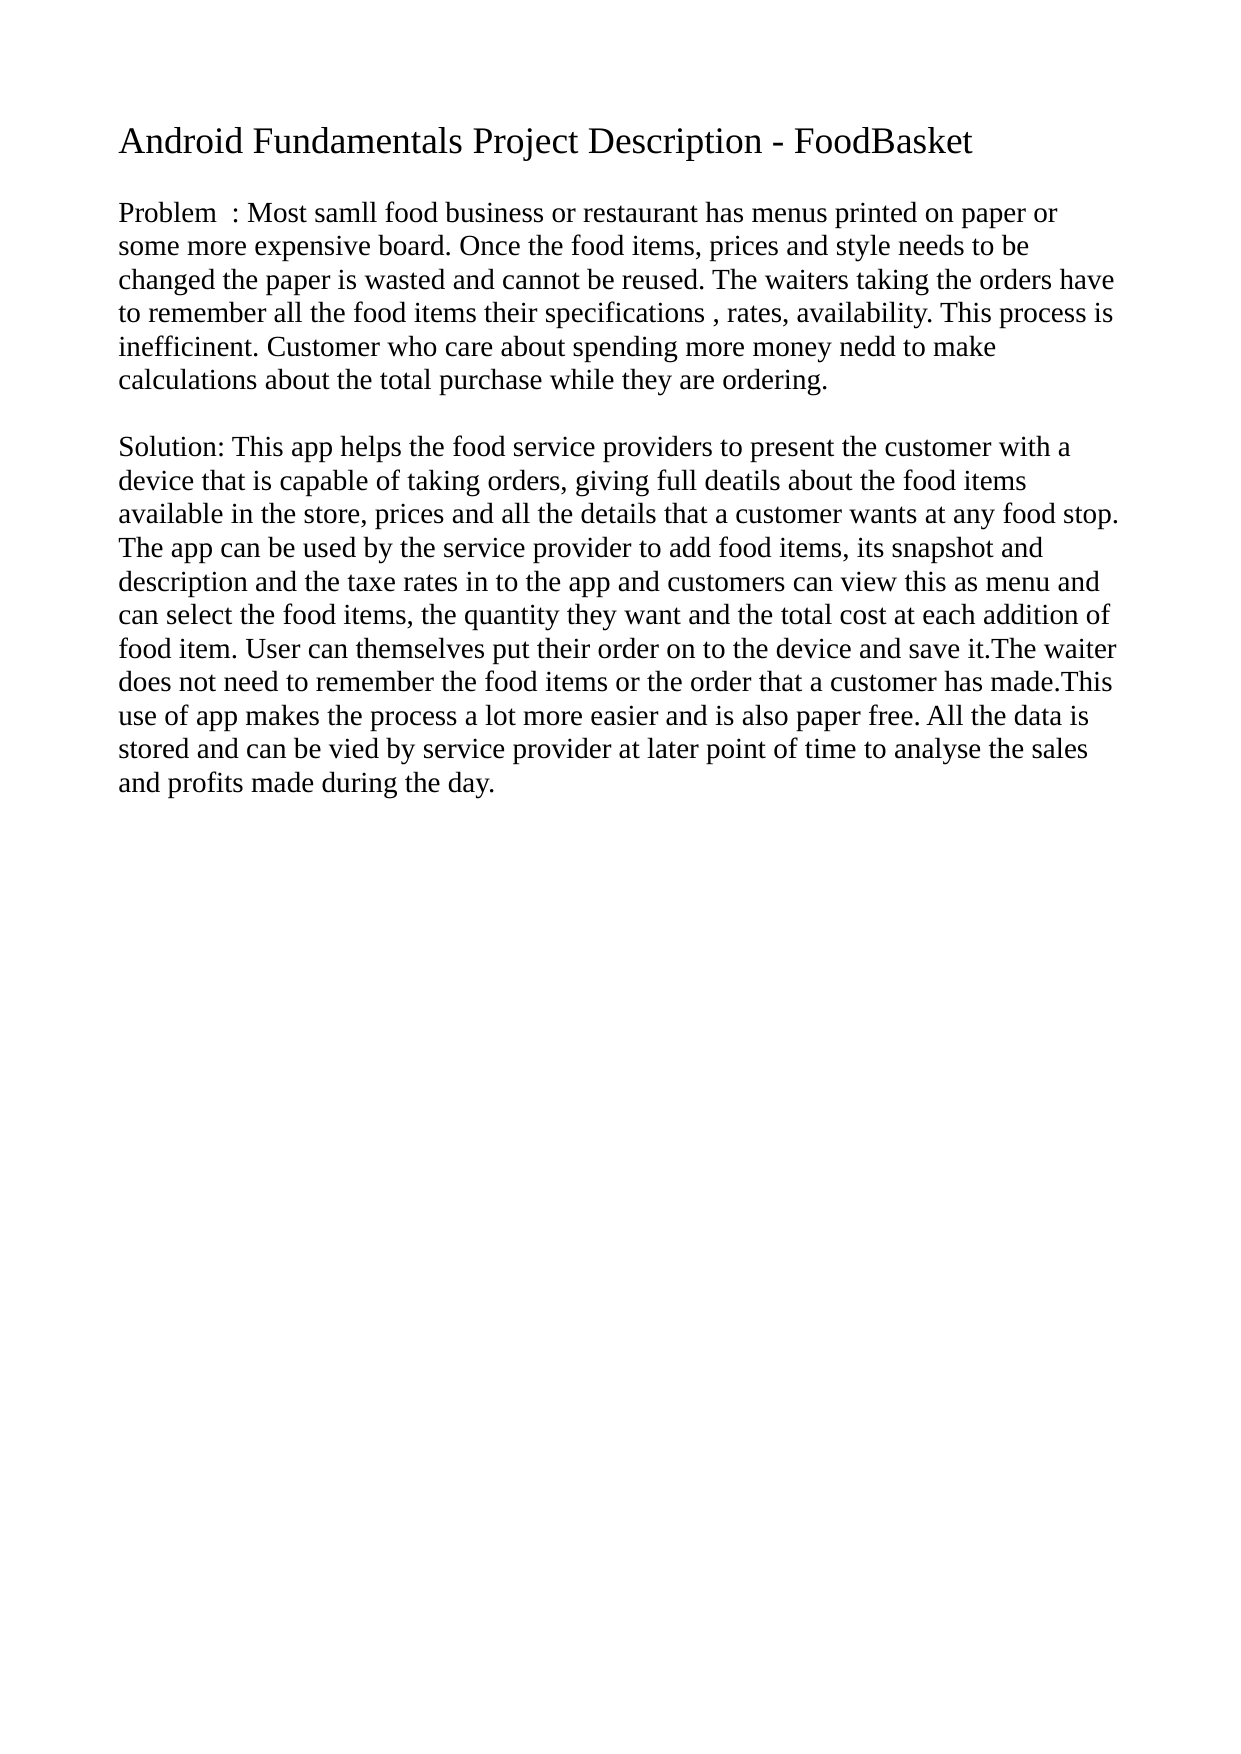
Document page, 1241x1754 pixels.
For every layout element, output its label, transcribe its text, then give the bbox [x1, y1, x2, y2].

text Android Fundamentals Project Description - FoodBasket [118, 118, 1122, 161]
text Solution: This app helps the food service providers to present the customer with a device that is capable of taking orders, giving full deatils about the food items available in the store, prices and all the details that a customer wants at any food stop. The app can be used by the service provider to add food items, its snapshot and description and the taxe rates in to the app and customers can view this as menu and can select the food items, the quantity they want and the total cost at each addition of food item. User can themselves put their order on to the device and save it.The waiter does not need to remember the food items or the order that a customer has made.This use of app makes the process a lot more easier and is also paper free. All the data is stored and can be vied by service provider at later point of time to analyse the sales and profits made during the day. [118, 429, 1122, 798]
text Problem : Most samll food business or restaurant has menus printed on paper or some more expensive board. Once the food items, prices and style needs to be changed the paper is wasted and cannot be reused. The waiters taking the orders have to remember all the food items their specifications , rates, availability. This process is inefficinent. Customer who care about spending more money nedd to make calculations about the total purchase while they are ordering. [118, 195, 1122, 396]
